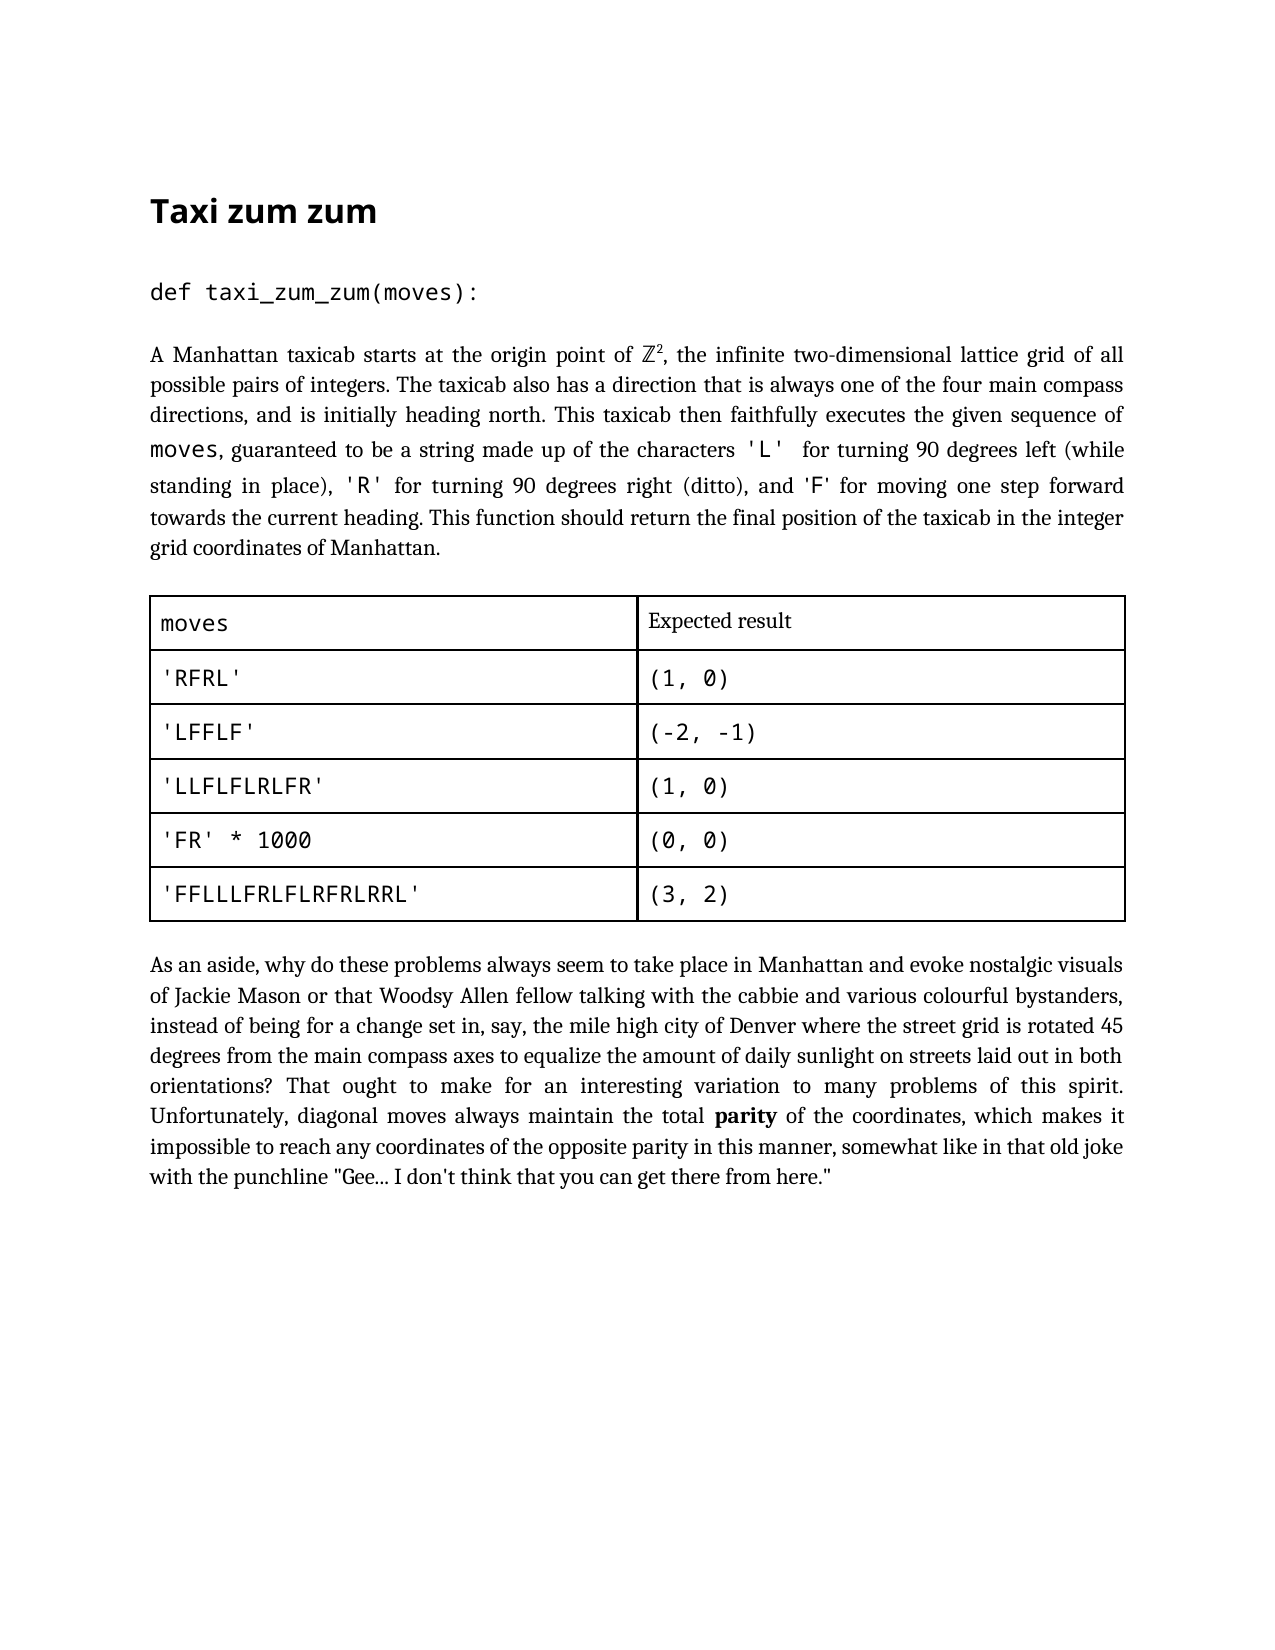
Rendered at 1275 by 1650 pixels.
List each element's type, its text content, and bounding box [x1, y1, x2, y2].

table_cell 'LLFLFLRLFR' [151, 760, 636, 812]
text A Manhattan taxicab starts at the origin point of ℤ2, the infinite two-dimensional lattice grid of all possible pairs of integers. The taxicab also has a direction that is always one of the four main compass directions, and is initially heading north. This taxicab then faithfully executes the given sequence of moves, guaranteed to be a string made up of the characters 'L' for turning 90 degrees left (while standing in place), 'R' for turning 90 degrees right (ditto), and 'F' for moving one step forward towards the current heading. This function should return the final position of the taxicab in the integer grid coordinates of Manhattan. [150, 342, 1125, 561]
subtitle Taxi zum zum [150, 187, 1125, 233]
table_cell (0, 0) [639, 814, 1124, 866]
table_cell 'FFLLLFRLFLRFRLRRL' [151, 868, 636, 920]
table_header Expected result [639, 597, 1124, 649]
text def taxi_zum_zum(moves): [150, 276, 1125, 307]
table_cell 'LFFLF' [151, 705, 636, 757]
table_cell (1, 0) [639, 651, 1124, 703]
table_cell (1, 0) [639, 760, 1124, 812]
table_cell 'RFRL' [151, 651, 636, 703]
text As an aside, why do these problems always seem to take place in Manhattan and evoke nostalgic visuals of Jackie Mason or that Woodsy Allen fellow talking with the cabbie and various colourful bystanders, instead of being for a change set in, say, the mile high city of Denver where the street grid is rotated 45 degrees from the main compass axes to equalize the amount of daily sunlight on streets laid out in both orientations? That ought to make for an interesting variation to many problems of this spirit. Unfortunately, diagonal moves always maintain the total parity of the coordinates, which makes it impossible to reach any coordinates of the opposite parity in this manner, somewhat like in that old joke with the punchline "Gee... I don't think that you can get there from here." [150, 952, 1125, 1190]
table_cell (-2, -1) [639, 705, 1124, 757]
table_cell 'FR' * 1000 [151, 814, 636, 866]
table_header moves [151, 597, 636, 649]
table_cell (3, 2) [639, 868, 1124, 920]
